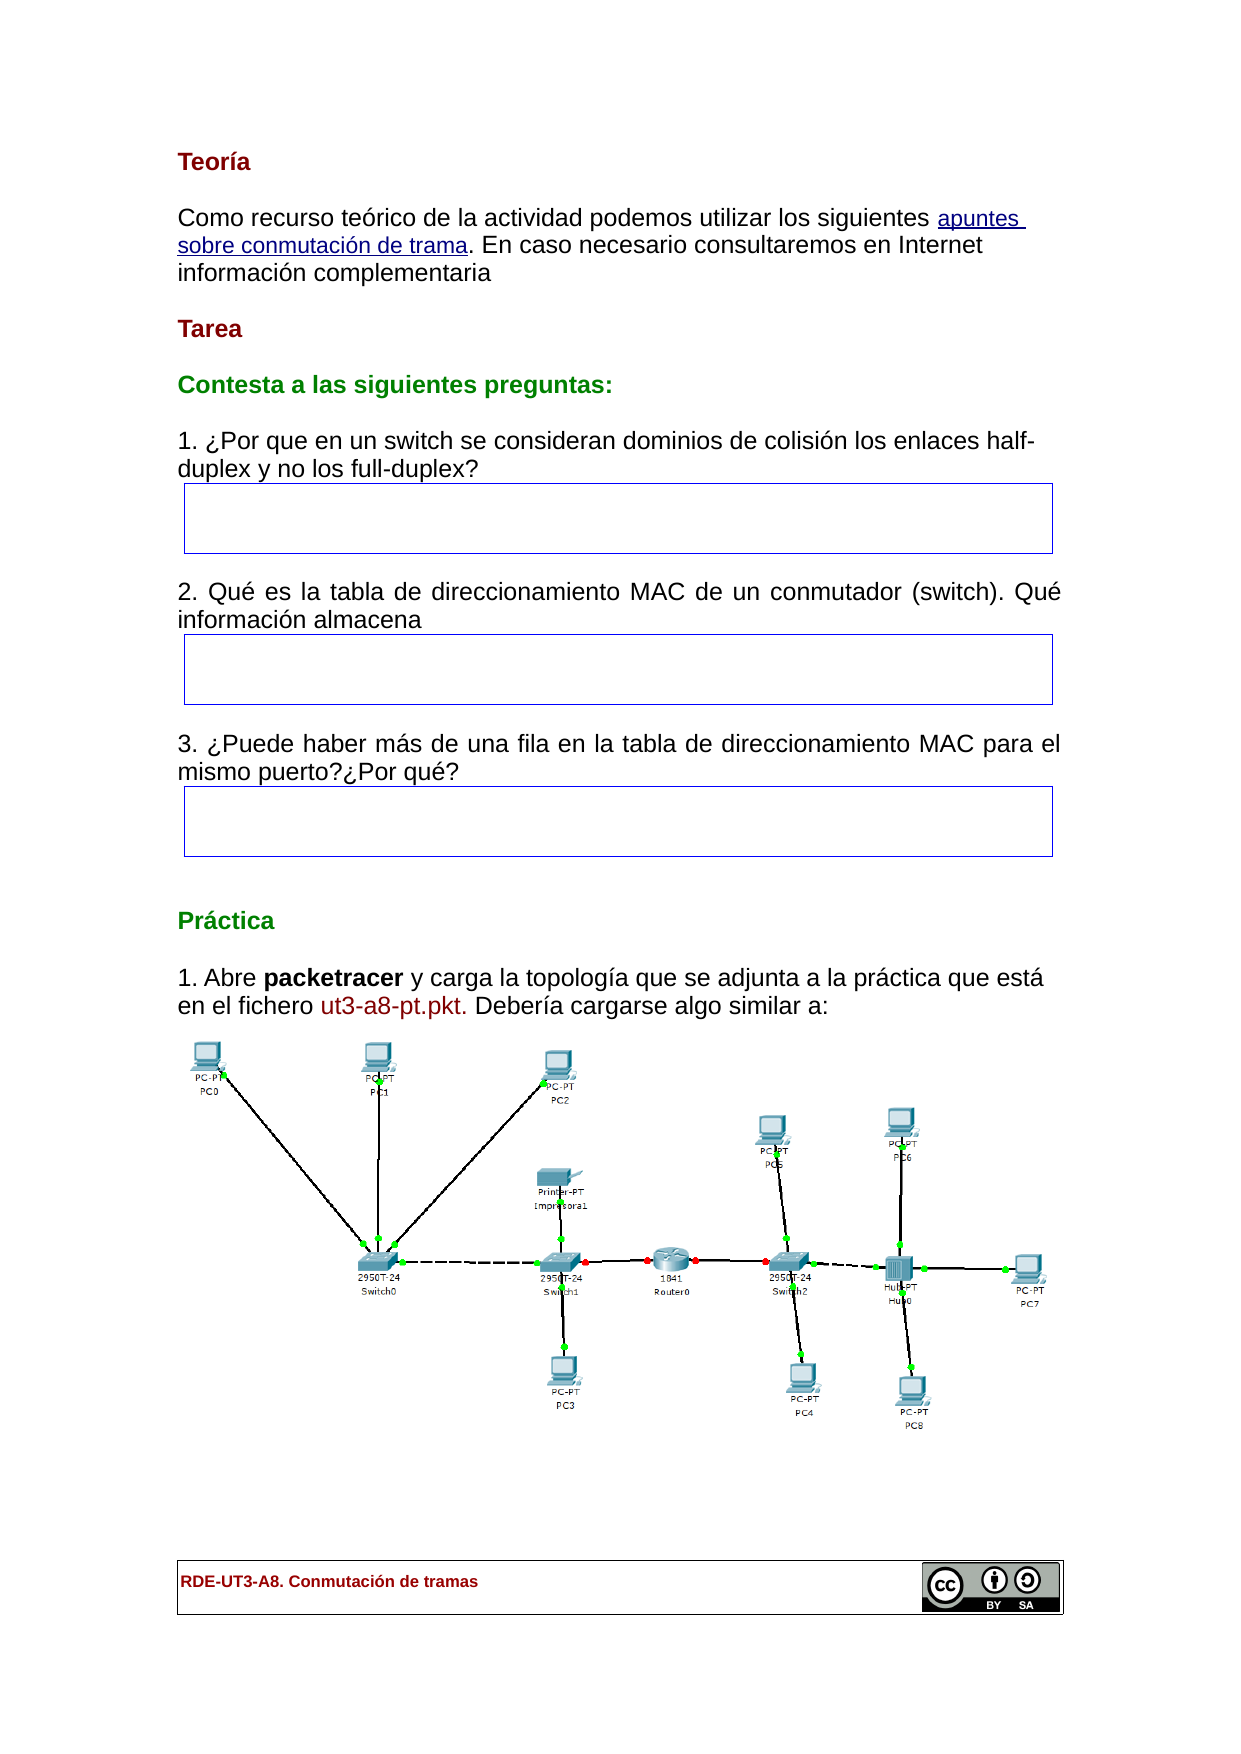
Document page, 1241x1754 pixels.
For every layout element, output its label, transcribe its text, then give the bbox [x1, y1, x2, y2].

table_header [185, 787, 1052, 856]
table_header [185, 484, 1052, 553]
text 2. Qué es la tabla de direccionamiento MAC de un conmutador (switch). Qué información almacena [177, 578, 1063, 634]
text Tarea [177, 315, 1063, 343]
text Práctica [177, 907, 1063, 934]
text Contesta a las siguientes preguntas: [177, 371, 1063, 399]
picture [177, 1021, 1063, 1435]
text Teoría [177, 148, 1063, 176]
text 3. ¿Puede haber más de una fila en la tabla de direccionamiento MAC para el mismo puerto?¿Por qué? [177, 730, 1063, 786]
text 1. Abre packetracer y carga la topología que se adjunta a la práctica que está en el fichero ut3-a8-pt.pkt. Debería cargarse algo similar a: [177, 964, 1063, 1019]
table_header [185, 635, 1052, 704]
picture [922, 1562, 1060, 1612]
text 1. ¿Por que en un switch se consideran dominios de colisión los enlaces half-duplex y no los full-duplex? [177, 427, 1063, 483]
text Como recurso teórico de la actividad podemos utilizar los siguientes apuntes sobre conmutación de trama. En caso necesario consultaremos en Internet información complementaria [177, 203, 1063, 287]
